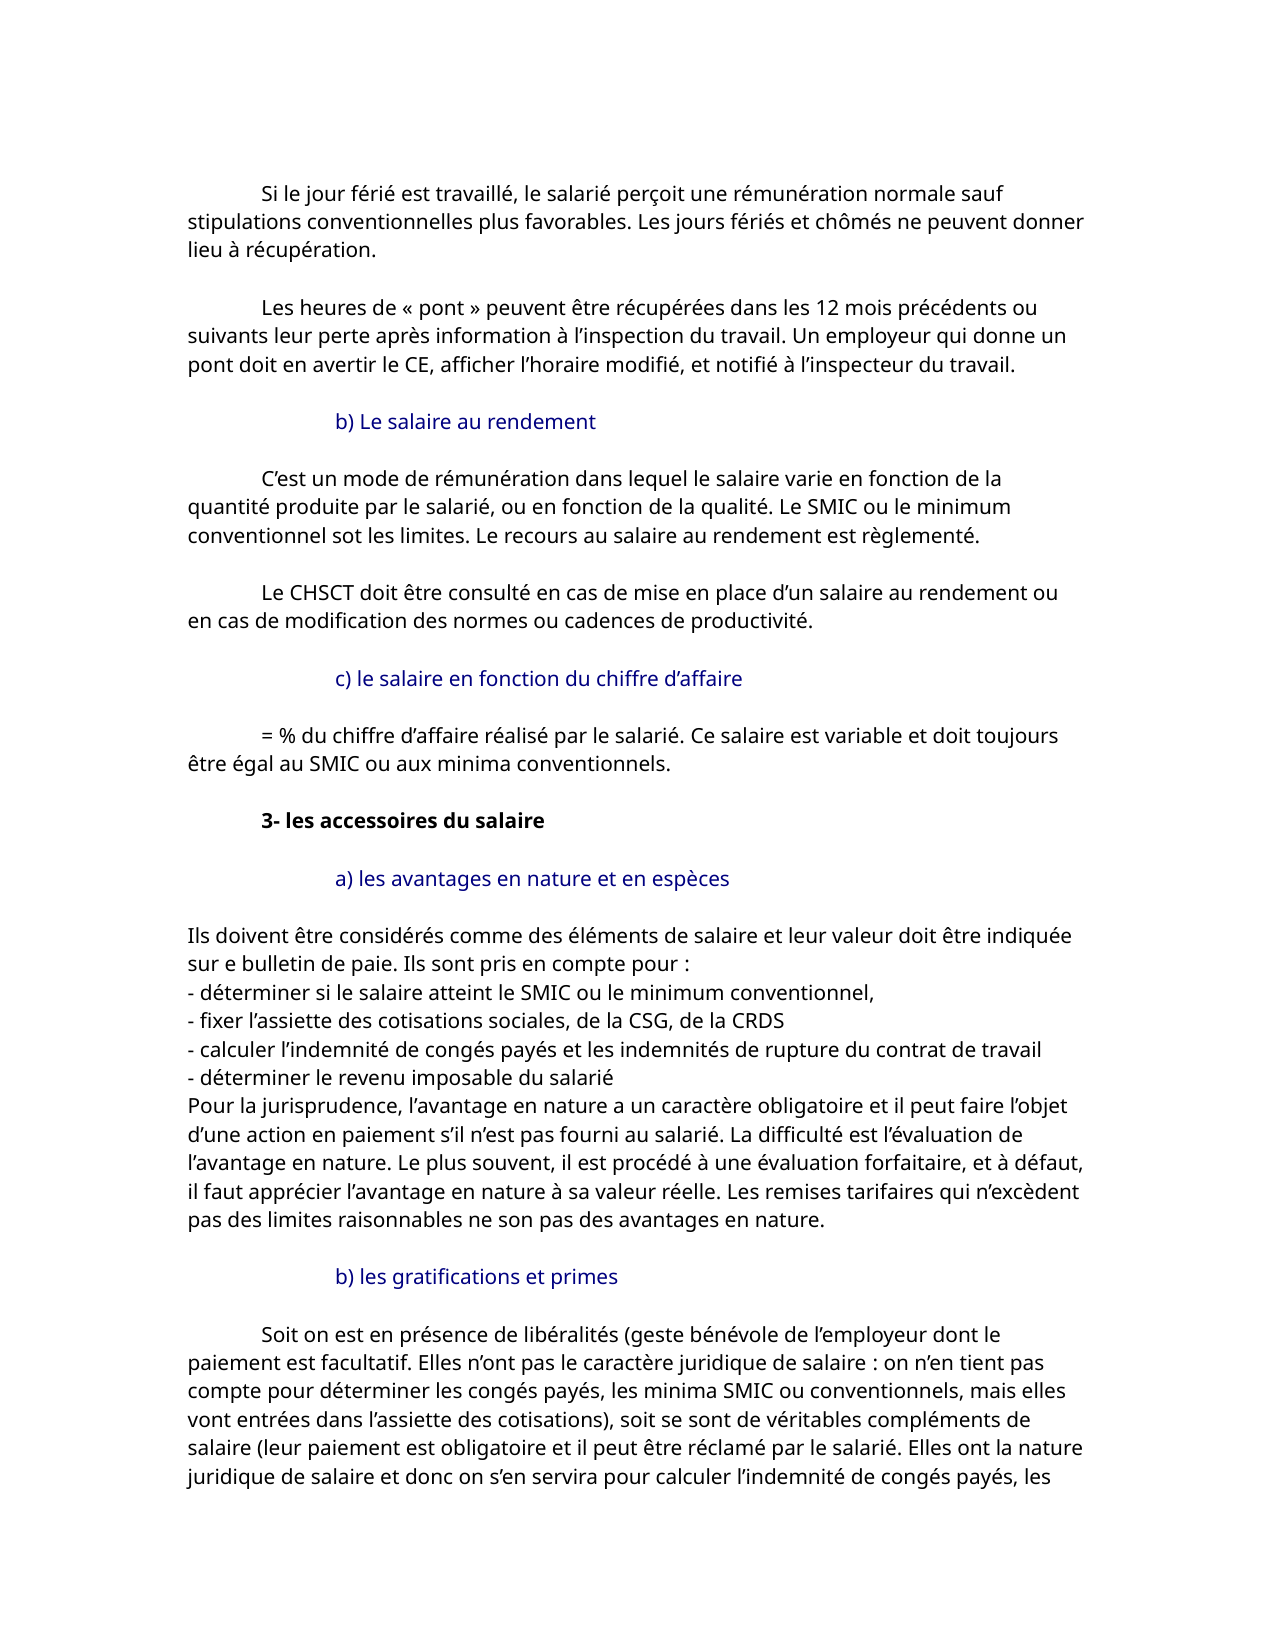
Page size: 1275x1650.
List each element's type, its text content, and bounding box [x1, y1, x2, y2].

text Les heures de « pont » peuvent être récupérées dans les 12 mois précédents ou suivants leur perte après information à l’inspection du travail. Un employeur qui donne un pont doit en avertir le CE, afficher l’horaire modifié, et notifié à l’inspecteur du travail. [187, 293, 1087, 378]
text - fixer l’assiette des cotisations sociales, de la CSG, de la CRDS [187, 1006, 1087, 1035]
text b) Le salaire au rendement [335, 407, 1087, 435]
text a) les avantages en nature et en espèces [187, 864, 1087, 892]
text Le CHSCT doit être consulté en cas de mise en place d’un salaire au rendement ou en cas de modification des normes ou cadences de productivité. [187, 578, 1087, 635]
text - calculer l’indemnité de congés payés et les indemnités de rupture du contrat de travail [187, 1035, 1087, 1063]
text c) le salaire en fonction du chiffre d’affaire [187, 664, 1087, 692]
text - déterminer si le salaire atteint le SMIC ou le minimum conventionnel, [187, 978, 1087, 1006]
text 3- les accessoires du salaire [187, 807, 1087, 835]
text Soit on est en présence de libéralités (geste bénévole de l’employeur dont le paiement est facultatif. Elles n’ont pas le caractère juridique de salaire : on n’en tient pas compte pour déterminer les congés payés, les minima SMIC ou conventionnels, mais elles vont entrées dans l’assiette des cotisations), soit se sont de véritables compléments de salaire (leur paiement est obligatoire et il peut être réclamé par le salarié. Elles ont la nature juridique de salaire et donc on s’en servira pour calculer l’indemnité de congés payés, les [187, 1320, 1087, 1490]
text - déterminer le revenu imposable du salarié [187, 1063, 1087, 1092]
text Si le jour férié est travaillé, le salarié perçoit une rémunération normale sauf stipulations conventionnelles plus favorables. Les jours fériés et chômés ne peuvent donner lieu à récupération. [187, 179, 1087, 264]
text = % du chiffre d’affaire réalisé par le salarié. Ce salaire est variable et doit toujours être égal au SMIC ou aux minima conventionnels. [187, 721, 1087, 778]
text Ils doivent être considérés comme des éléments de salaire et leur valeur doit être indiquée sur e bulletin de paie. Ils sont pris en compte pour : [187, 921, 1087, 978]
text b) les gratifications et primes [187, 1262, 1087, 1291]
text Pour la jurisprudence, l’avantage en nature a un caractère obligatoire et il peut faire l’objet d’une action en paiement s’il n’est pas fourni au salarié. La difficulté est l’évaluation de l’avantage en nature. Le plus souvent, il est procédé à une évaluation forfaitaire, et à défaut, il faut apprécier l’avantage en nature à sa valeur réelle. Les remises tarifaires qui n’excèdent pas des limites raisonnables ne son pas des avantages en nature. [187, 1092, 1087, 1234]
text C’est un mode de rémunération dans lequel le salaire varie en fonction de la quantité produite par le salarié, ou en fonction de la qualité. Le SMIC ou le minimum conventionnel sot les limites. Le recours au salaire au rendement est règlementé. [187, 464, 1087, 549]
